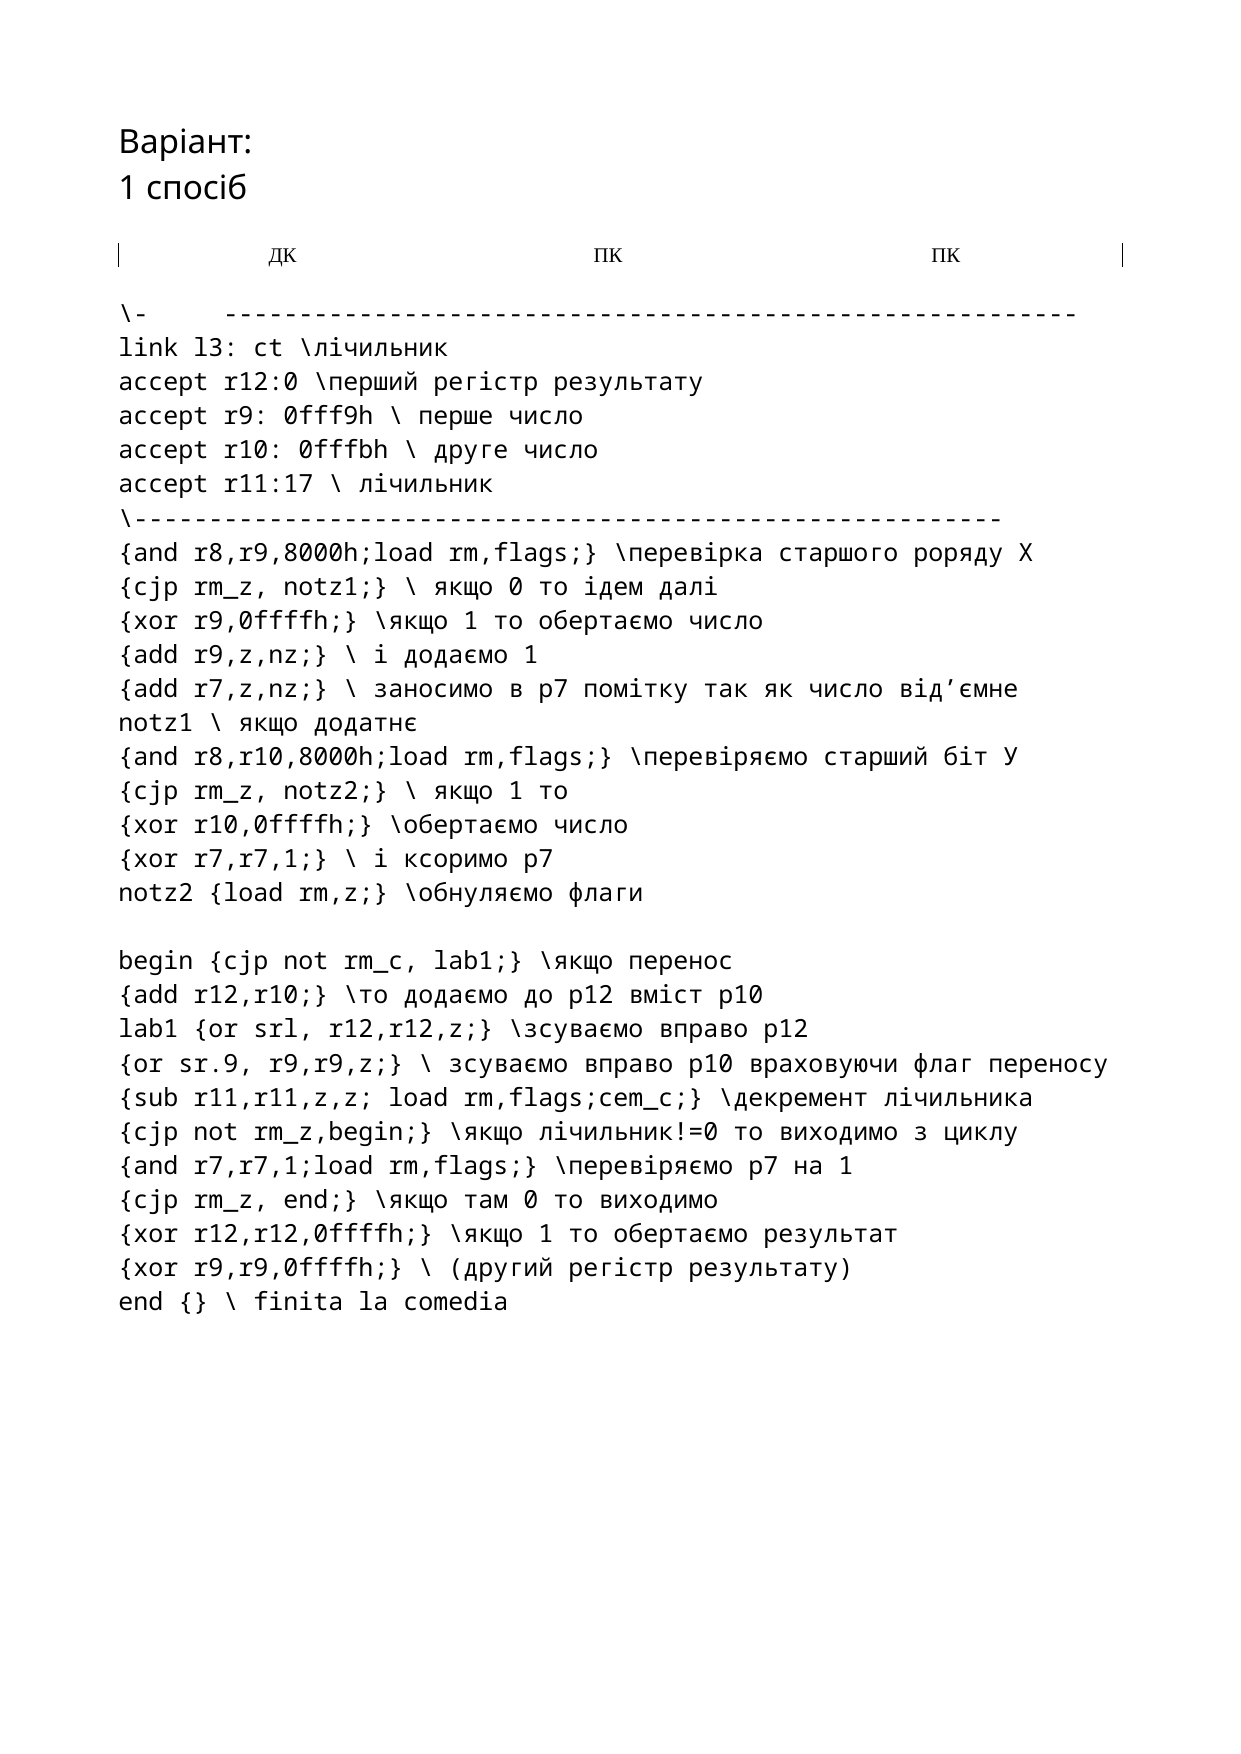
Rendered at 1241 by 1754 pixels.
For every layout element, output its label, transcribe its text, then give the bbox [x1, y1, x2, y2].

text {xor r12,r12,0ffffh;} \якщо 1 то обертаємо результат [118, 1216, 1122, 1249]
text {cjp not rm_z,begin;} \якщо лічильник!=0 то виходимо з циклу [118, 1113, 1122, 1147]
text 1 спосіб [118, 163, 1122, 209]
text notz2 {load rm,z;} \обнуляємо флаги [118, 875, 1122, 909]
text {xor r10,0ffffh;} \обертаємо число [118, 807, 1122, 841]
text \---------------------------------------------------------- [118, 500, 1122, 534]
text {xor r7,r7,1;} \ і ксоримо р7 [118, 841, 1122, 875]
text {cjp rm_z, notz2;} \ якщо 1 то [118, 773, 1122, 807]
text link l3: ct \лічильник [118, 330, 1122, 364]
table_header ПК [446, 243, 769, 267]
text begin {cjp not rm_c, lab1;} \якщо перенос [118, 943, 1122, 977]
text {and r7,r7,1;load rm,flags;} \перевіряємо р7 на 1 [118, 1147, 1122, 1181]
text notz1 \ якщо додатнє [118, 704, 1122, 739]
text {add r7,z,nz;} \ заносимо в р7 помітку так як число від’ємне [118, 671, 1122, 704]
text {and r8,r9,8000h;load rm,flags;} \перевірка старшого роряду Х [118, 534, 1122, 568]
text {xor r9,0ffffh;} \якщо 1 то обертаємо число [118, 602, 1122, 636]
text {sub r11,r11,z,z; load rm,flags;cem_c;} \декремент лічильника [118, 1079, 1122, 1113]
text lab1 {or srl, r12,r12,z;} \зсуваємо вправо р12 [118, 1011, 1122, 1045]
text accept r11:17 \ лічильник [118, 466, 1122, 500]
text {or sr.9, r9,r9,z;} \ зсуваємо вправо р10 враховуючи флаг переносу [118, 1045, 1122, 1079]
text {add r9,z,nz;} \ і додаємо 1 [118, 636, 1122, 671]
text {xor r9,r9,0ffffh;} \ (другий регістр результату) [118, 1249, 1122, 1284]
text accept r9: 0fff9h \ перше число [118, 398, 1122, 432]
text {cjp rm_z, end;} \якщо там 0 то виходимо [118, 1181, 1122, 1216]
table_header ПК [769, 243, 1122, 267]
text {cjp rm_z, notz1;} \ якщо 0 то ідем далі [118, 568, 1122, 602]
table_header ДК [119, 243, 446, 267]
text {and r8,r10,8000h;load rm,flags;} \перевіряємо старший біт У [118, 739, 1122, 773]
text accept r10: 0fffbh \ друге число [118, 432, 1122, 466]
text Варіант: [118, 118, 1122, 163]
text {add r12,r10;} \то додаємо до р12 вміст р10 [118, 977, 1122, 1011]
text \- --------------------------------------------------------- [118, 296, 1122, 330]
text end {} \ finita la comedia [118, 1284, 1122, 1318]
text accept r12:0 \перший регістр результату [118, 364, 1122, 398]
